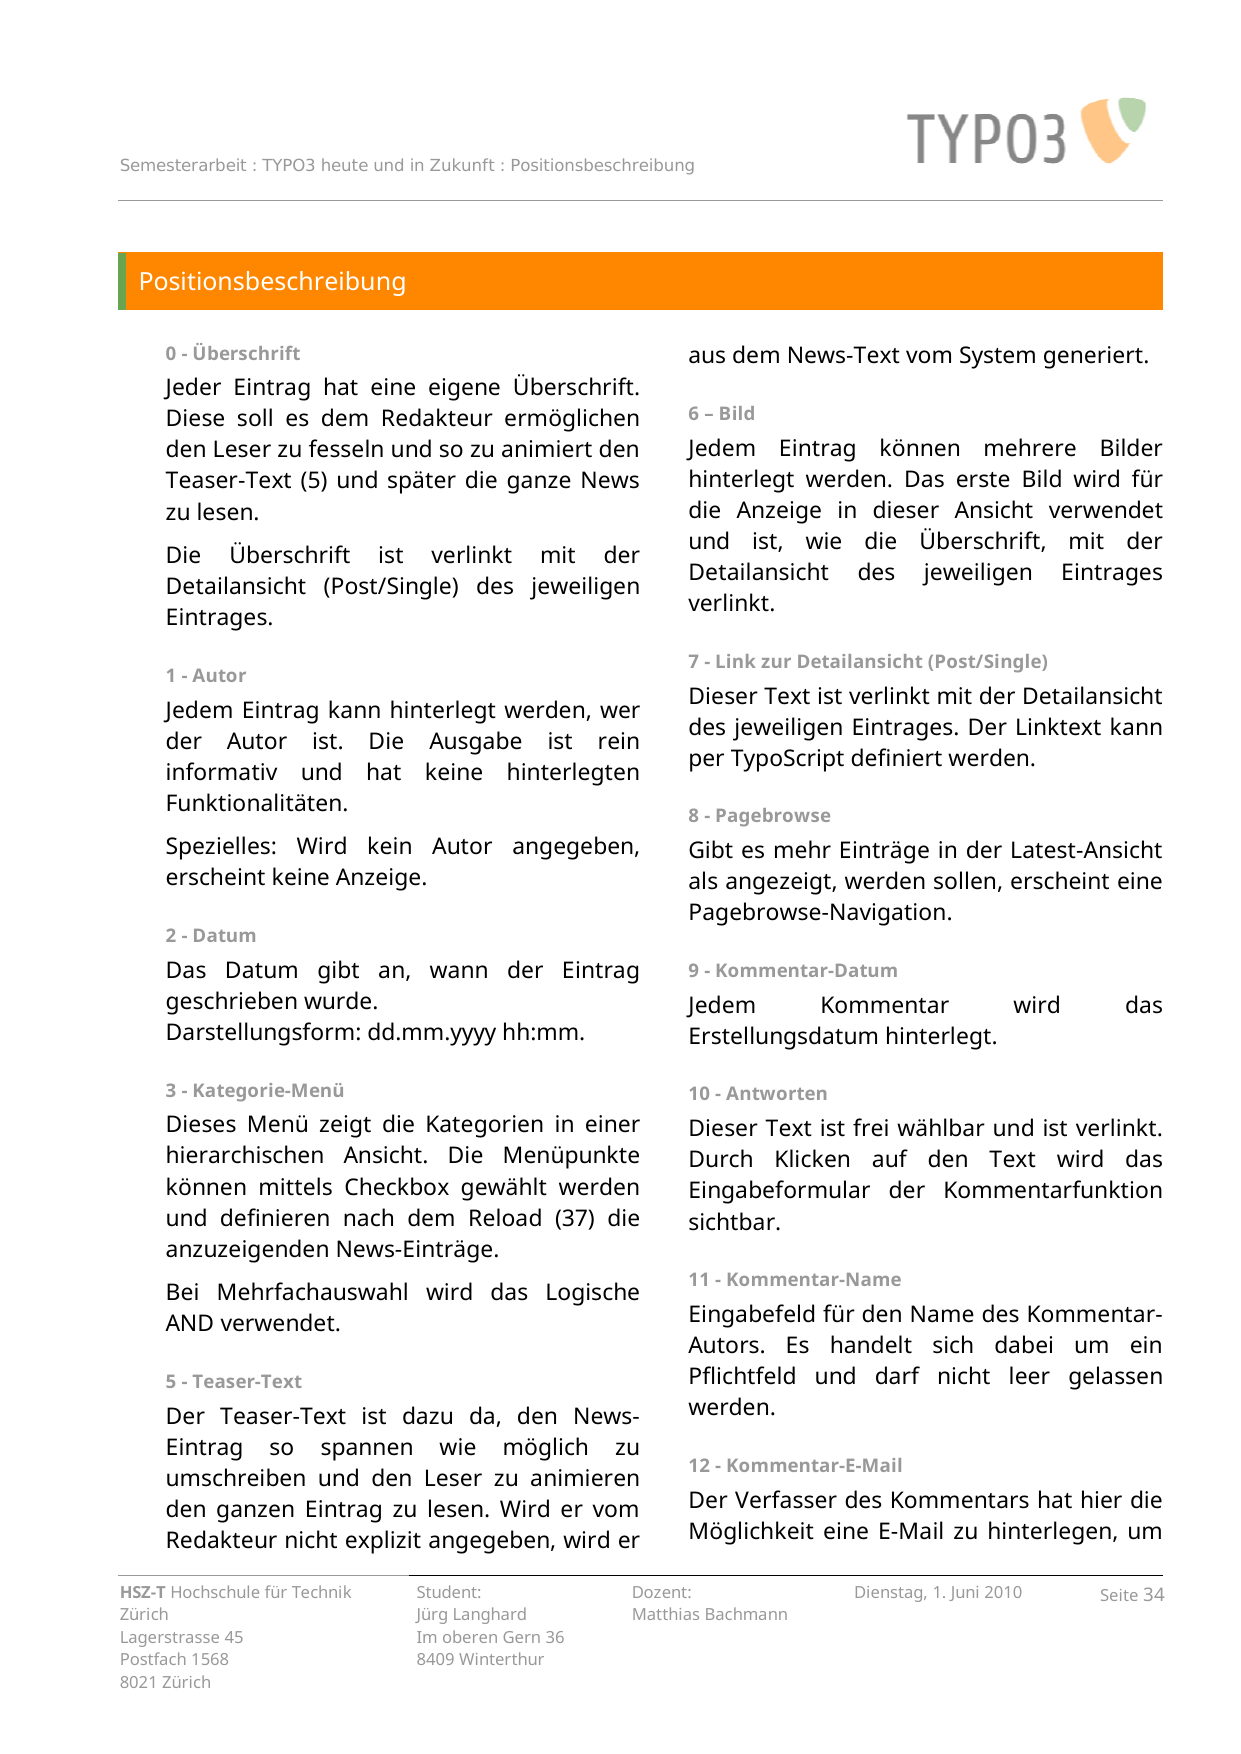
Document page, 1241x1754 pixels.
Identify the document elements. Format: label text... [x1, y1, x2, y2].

subtitle 12 - Kommentar-E-Mail [688, 1452, 1163, 1478]
subtitle 3 - Kategorie-Menü [165, 1076, 641, 1102]
text Spezielles: Wird kein Autor angegeben, erscheint keine Anzeige. [165, 830, 641, 892]
text Jeder Eintrag hat eine eigene Überschrift. Diese soll es dem Redakteur ermöglichen den Leser zu fesseln und so zu animiert den Teaser-Text (5) und später die ganze News zu lesen. [165, 371, 641, 527]
text Dieser Text ist frei wählbar und ist verlinkt. Durch Klicken auf den Text wird das Eingabeformular der Kommentarfunktion sichtbar. [688, 1112, 1163, 1236]
subtitle 9 - Kommentar-Datum [688, 957, 1163, 983]
text Jedem Eintrag kann hinterlegt werden, wer der Autor ist. Die Ausgabe ist rein informativ und hat keine hinterlegten Funktionalitäten. [165, 694, 641, 818]
subtitle 7 - Link zur Detailansicht (Post/Single) [688, 648, 1163, 674]
subtitle 11 - Kommentar-Name [688, 1266, 1163, 1292]
subtitle 1 - Autor [165, 662, 641, 688]
subtitle Positionsbeschreibung [118, 252, 1163, 310]
text Das Datum gibt an, wann der Eintrag geschrieben wurde. Darstellungsform: dd.mm.yyyy hh:mm. [165, 954, 641, 1047]
text Jedem Eintrag können mehrere Bilder hinterlegt werden. Das erste Bild wird für die Anzeige in dieser Ansicht verwendet und ist, wie die Überschrift, mit der Detailansicht des jeweiligen Eintrages verlinkt. [688, 432, 1163, 618]
text Der Verfasser des Kommentars hat hier die Möglichkeit eine E-Mail zu hinterlegen, um [688, 1483, 1163, 1546]
text Gibt es mehr Einträge in der Latest-Ansicht als angezeigt, werden sollen, erscheint eine Pagebrowse-Navigation. [688, 834, 1163, 927]
picture [870, 65, 1149, 195]
subtitle 0 - Überschrift [165, 339, 641, 365]
text Jedem Kommentar wird das Erstellungsdatum hinterlegt. [688, 989, 1163, 1051]
subtitle 10 - Antworten [688, 1080, 1163, 1106]
subtitle 2 - Datum [165, 922, 641, 948]
text Die Überschrift ist verlinkt mit der Detailansicht (Post/Single) des jeweiligen Eintrages. [165, 539, 641, 632]
text Dieser Text ist verlinkt mit der Detailansicht des jeweiligen Eintrages. Der Linktext kann per TypoScript definiert werden. [688, 679, 1163, 773]
text aus dem News-Text vom System generiert. [688, 339, 1163, 370]
text Bei Mehrfachauswahl wird das Logische AND verwendet. [165, 1276, 641, 1338]
text Der Teaser-Text ist dazu da, den News-Eintrag so spannen wie möglich zu umschreiben und den Leser zu animieren den ganzen Eintrag zu lesen. Wird er vom Redakteur nicht explizit angegeben, wird er [165, 1400, 641, 1555]
subtitle 8 - Pagebrowse [688, 802, 1163, 828]
text Eingabefeld für den Name des Kommentar-Autors. Es handelt sich dabei um ein Pflichtfeld und darf nicht leer gelassen werden. [688, 1298, 1163, 1422]
subtitle 5 - Teaser-Text [165, 1368, 641, 1394]
text Dieses Menü zeigt die Kategorien in einer hierarchischen Ansicht. Die Menüpunkte können mittels Checkbox gewählt werden und definieren nach dem Reload (37) die anzuzeigenden News-Einträge. [165, 1108, 641, 1264]
subtitle 6 – Bild [688, 400, 1163, 426]
